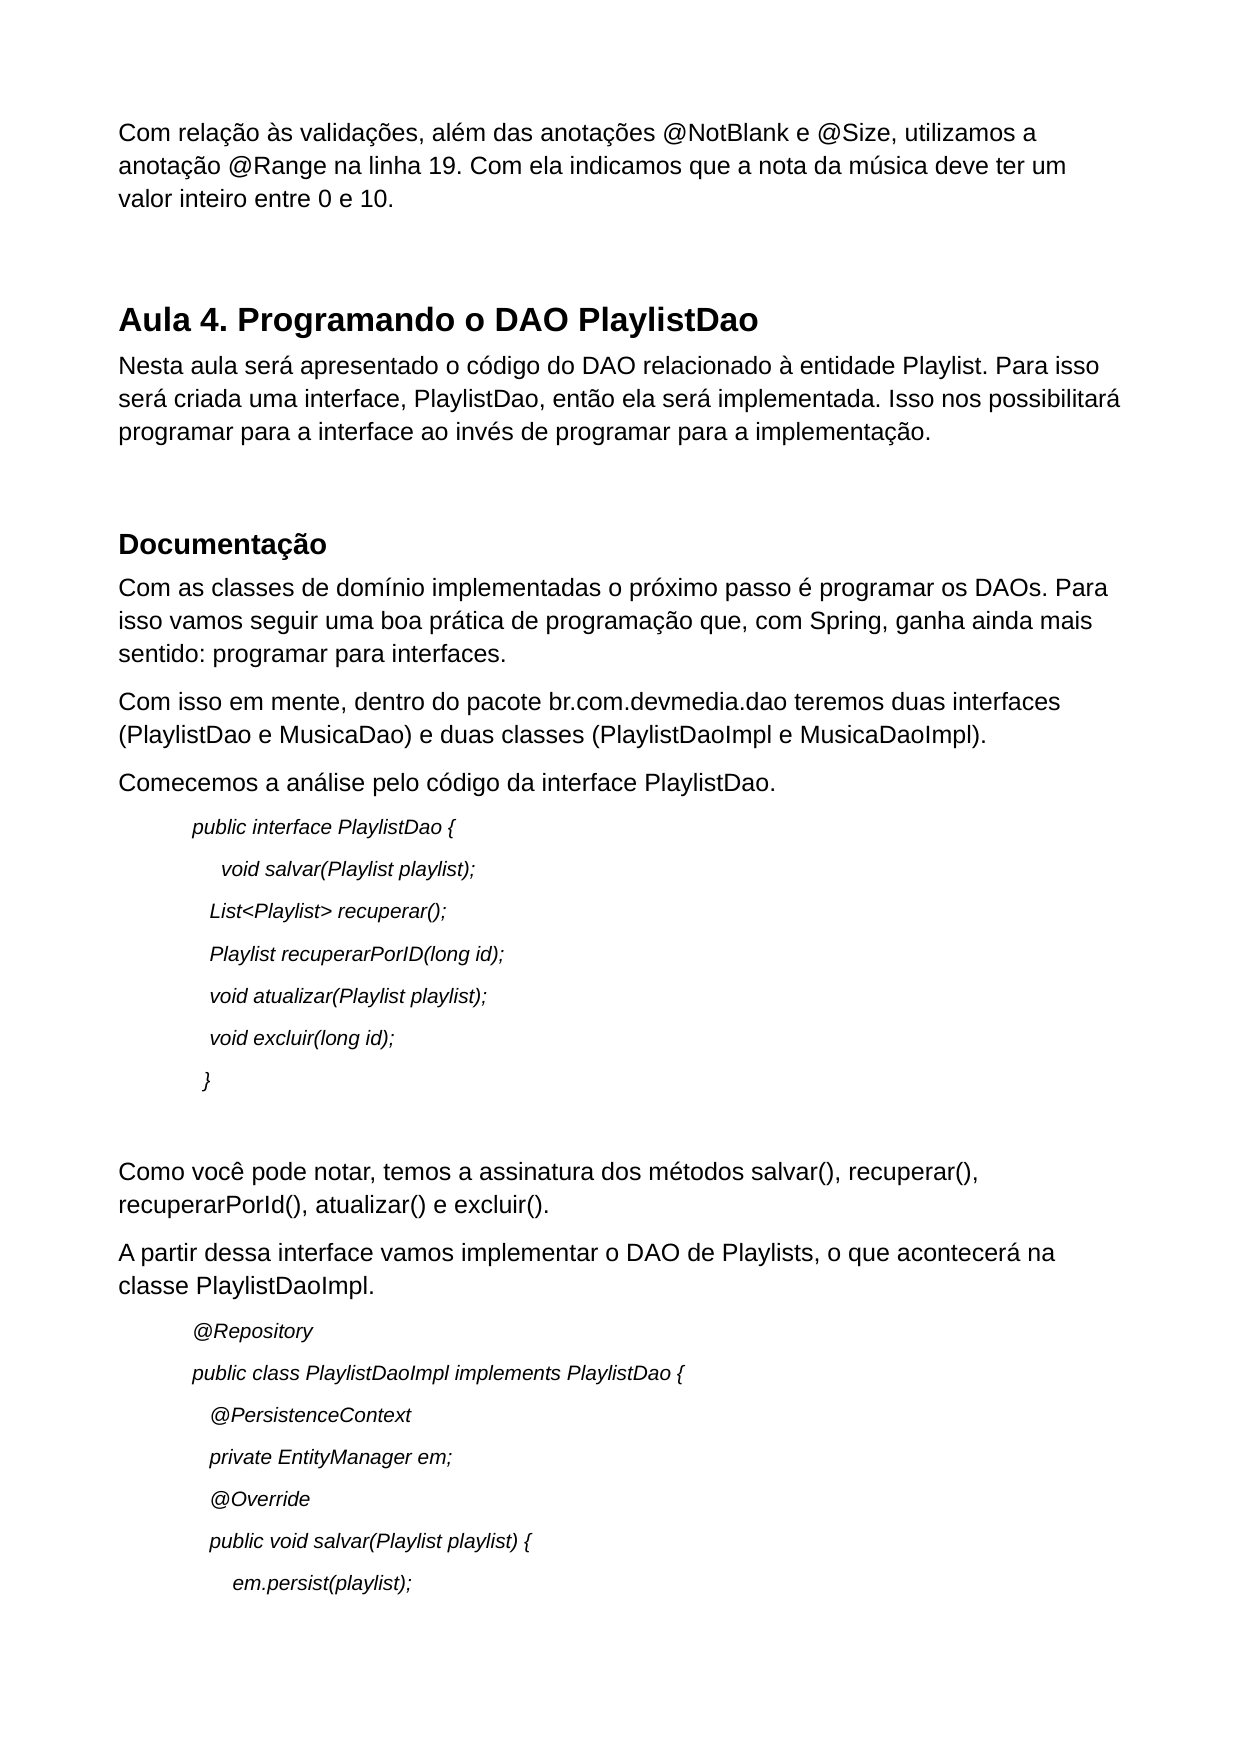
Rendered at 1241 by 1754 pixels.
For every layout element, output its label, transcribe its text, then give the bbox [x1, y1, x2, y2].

text em.persist(playlist); [192, 1571, 1122, 1595]
text public void salvar(Playlist playlist) { [192, 1529, 1122, 1553]
text void excluir(long id); [192, 1026, 1122, 1049]
text Nesta aula será apresentado o código do DAO relacionado à entidade Playlist. Para isso será criada uma interface, PlaylistDao, então ela será implementada. Isso nos possibilitará programar para a interface ao invés de programar para a implementação. [118, 351, 1122, 446]
text @Override [192, 1487, 1122, 1511]
text Como você pode notar, temos a assinatura dos métodos salvar(), recuperar(), recuperarPorId(), atualizar() e excluir(). [118, 1157, 1122, 1219]
text Com relação às validações, além das anotações @NotBlank e @Size, utilizamos a anotação @Range na linha 19. Com ela indicamos que a nota da música deve ter um valor inteiro entre 0 e 10. [118, 118, 1122, 213]
text @PersistenceContext [192, 1403, 1122, 1427]
subtitle Documentação [118, 527, 1122, 561]
text @Repository [192, 1318, 1122, 1342]
text void salvar(Playlist playlist); [192, 857, 1122, 881]
text Com isso em mente, dentro do pacote br.com.devmedia.dao teremos duas interfaces (PlaylistDao e MusicaDao) e duas classes (PlaylistDaoImpl e MusicaDaoImpl). [118, 687, 1122, 749]
text } [192, 1068, 1122, 1092]
text Playlist recuperarPorID(long id); [192, 941, 1122, 965]
text List<Playlist> recuperar(); [192, 899, 1122, 923]
text A partir dessa interface vamos implementar o DAO de Playlists, o que acontecerá na classe PlaylistDaoImpl. [118, 1238, 1122, 1300]
subtitle Aula 4. Programando o DAO PlaylistDao [118, 300, 1122, 339]
text public interface PlaylistDao { [192, 815, 1122, 839]
text Comecemos a análise pelo código da interface PlaylistDao. [118, 767, 1122, 796]
text private EntityManager em; [192, 1445, 1122, 1469]
text Com as classes de domínio implementadas o próximo passo é programar os DAOs. Para isso vamos seguir uma boa prática de programação que, com Spring, ganha ainda mais sentido: programar para interfaces. [118, 573, 1122, 668]
text public class PlaylistDaoImpl implements PlaylistDao { [192, 1361, 1122, 1384]
text void atualizar(Playlist playlist); [192, 983, 1122, 1007]
